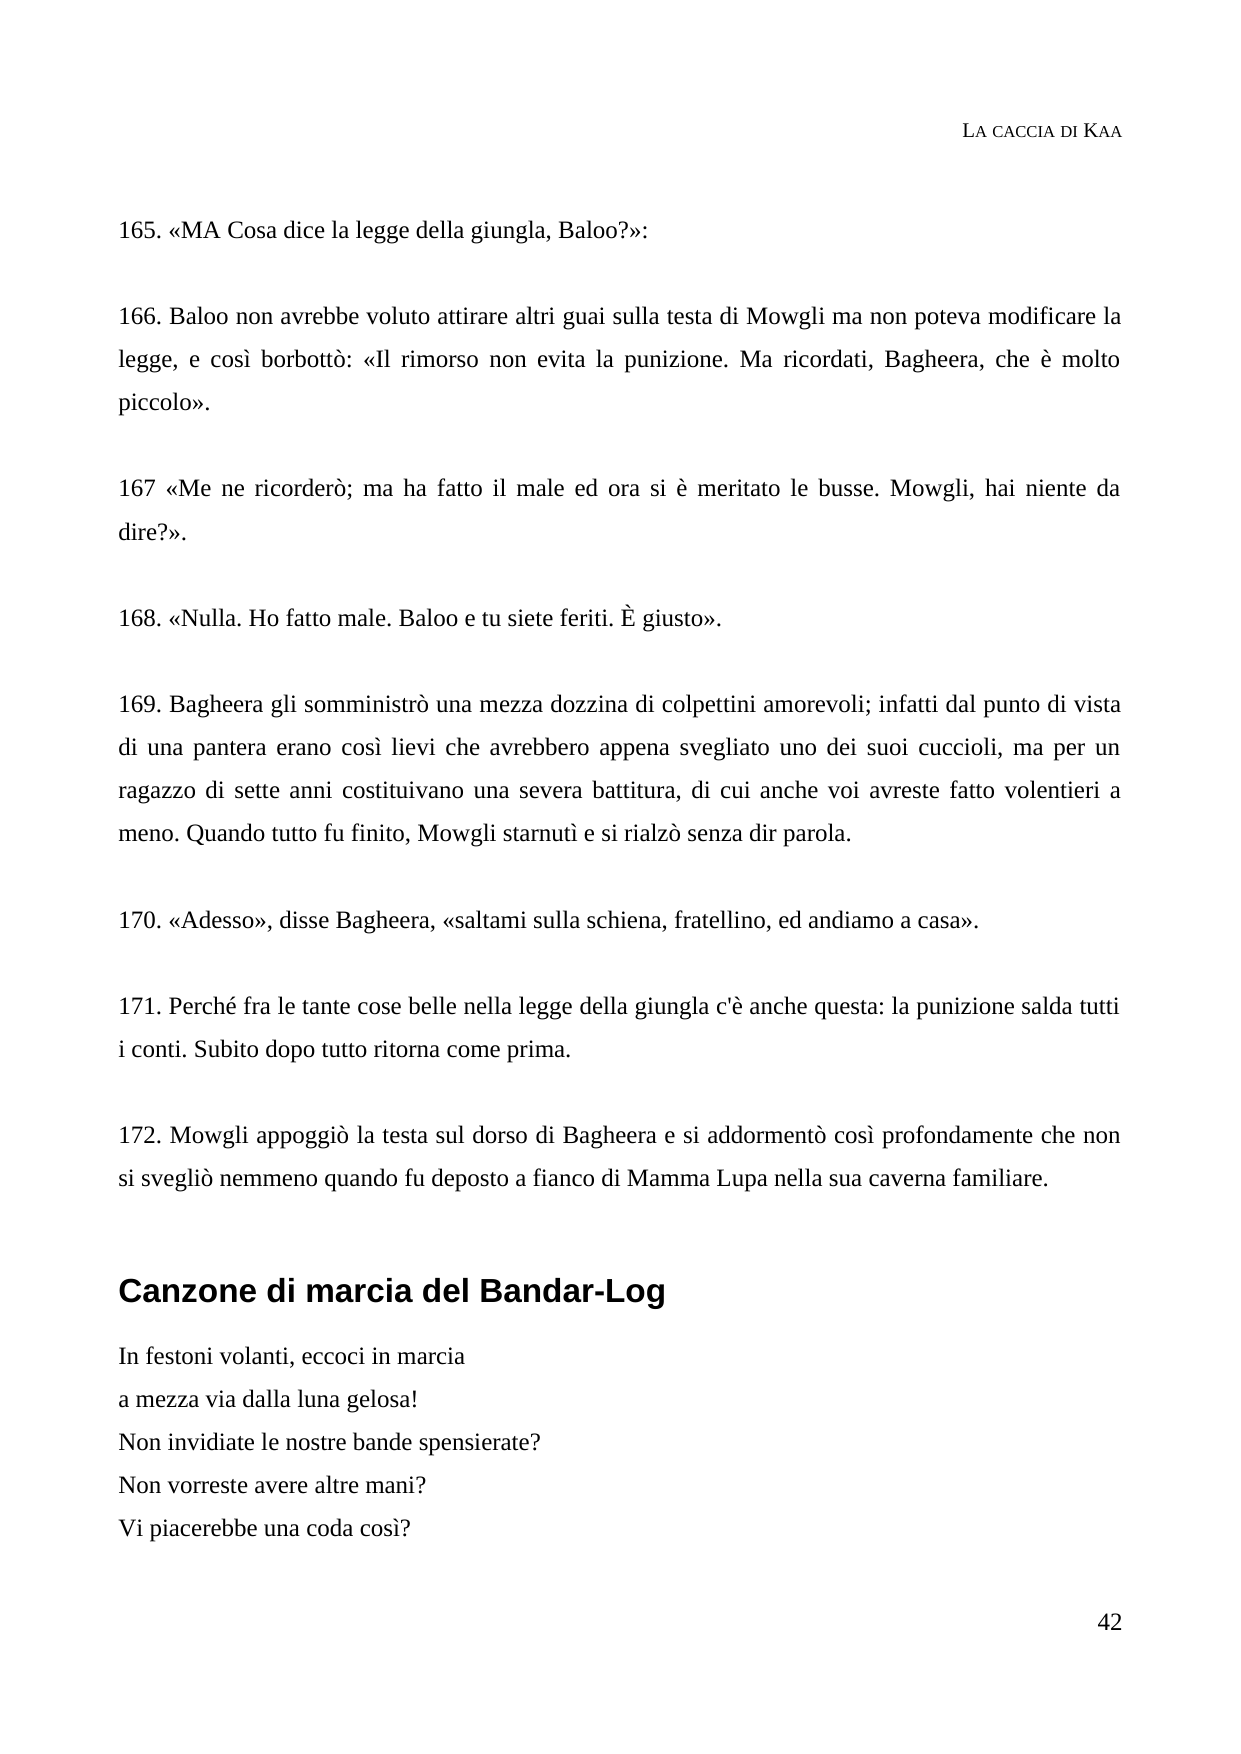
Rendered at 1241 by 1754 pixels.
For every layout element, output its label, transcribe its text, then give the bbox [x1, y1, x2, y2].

text 167 «Me ne ricorderò; ma ha fatto il male ed ora si è meritato le busse. Mowgli, hai niente da dire?». [118, 473, 1122, 545]
text 166. Baloo non avrebbe voluto attirare altri guai sulla testa di Mowgli ma non poteva modificare la legge, e così borbottò: «Il rimorso non evita la punizione. Ma ricordati, Bagheera, che è molto piccolo». [118, 301, 1122, 416]
text 170. «Adesso», disse Bagheera, «saltami sulla schiena, fratellino, ed andiamo a casa». [118, 905, 1122, 933]
text Non vorreste avere altre mani? [118, 1470, 1122, 1499]
text 168. «Nulla. Ho fatto male. Baloo e tu siete feriti. È giusto». [118, 603, 1122, 632]
text Non invidiate le nostre bande spensierate? [118, 1427, 1122, 1456]
text 171. Perché fra le tante cose belle nella legge della giungla c'è anche questa: la punizione salda tutti i conti. Subito dopo tutto ritorna come prima. [118, 991, 1122, 1063]
text Vi piacerebbe una coda così? [118, 1513, 1122, 1542]
text In festoni volanti, eccoci in marcia [118, 1341, 1122, 1369]
subtitle Canzone di marcia del Bandar-Log [118, 1271, 1122, 1309]
text 172. Mowgli appoggiò la testa sul dorso di Bagheera e si addormentò così profondamente che non si svegliò nemmeno quando fu deposto a fianco di Mamma Lupa nella sua caverna familiare. [118, 1120, 1122, 1192]
text a mezza via dalla luna gelosa! [118, 1384, 1122, 1413]
text 165. «MA Cosa dice la legge della giungla, Baloo?»: [118, 215, 1122, 243]
text 169. Bagheera gli somministrò una mezza dozzina di colpettini amorevoli; infatti dal punto di vista di una pantera erano così lievi che avrebbero appena svegliato uno dei suoi cuccioli, ma per un ragazzo di sette anni costituivano una severa battitura, di cui anche voi avreste fatto volentieri a meno. Quando tutto fu finito, Mowgli starnutì e si rialzò senza dir parola. [118, 689, 1122, 847]
